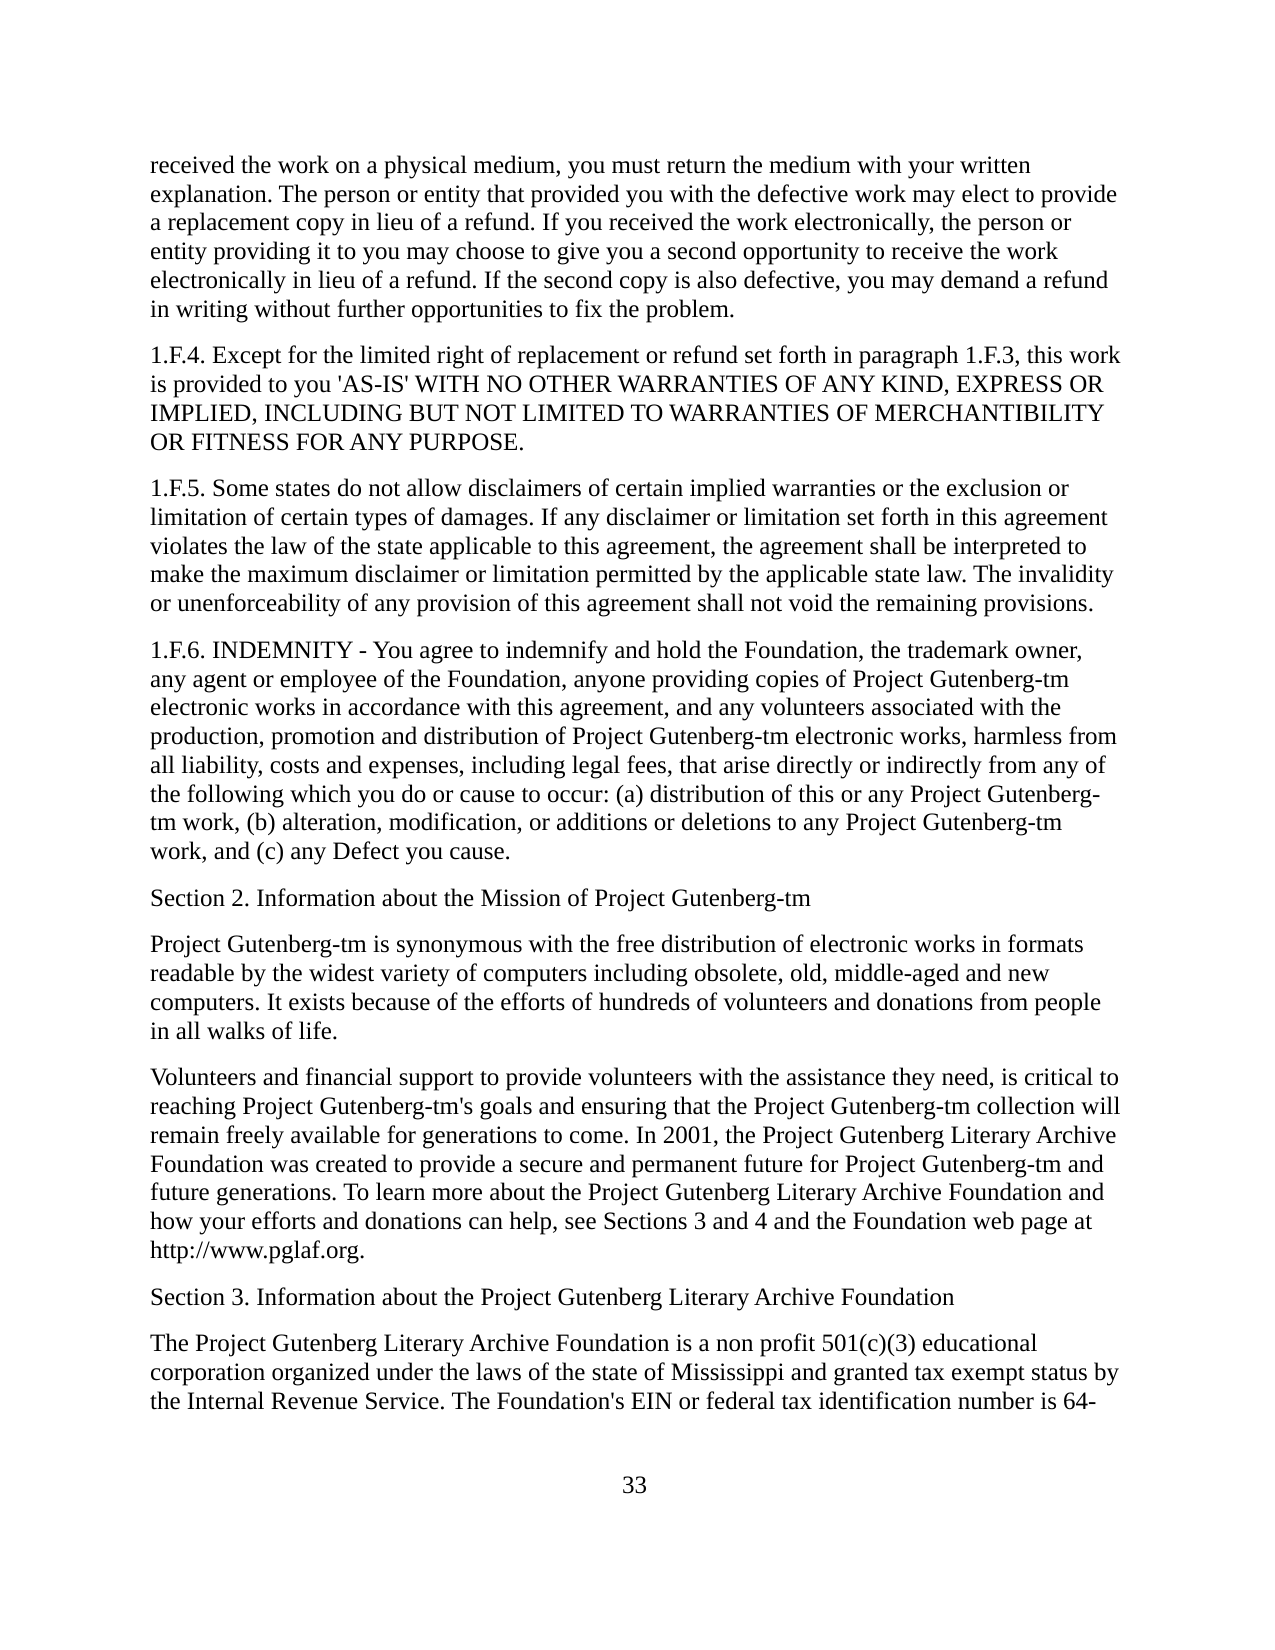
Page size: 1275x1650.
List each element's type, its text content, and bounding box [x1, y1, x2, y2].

text 1.F.6. INDEMNITY - You agree to indemnify and hold the Foundation, the trademark owner, any agent or employee of the Foundation, anyone providing copies of Project Gutenberg-tm electronic works in accordance with this agreement, and any volunteers associated with the production, promotion and distribution of Project Gutenberg-tm electronic works, harmless from all liability, costs and expenses, including legal fees, that arise directly or indirectly from any of the following which you do or cause to occur: (a) distribution of this or any Project Gutenberg-tm work, (b) alteration, modification, or additions or deletions to any Project Gutenberg-tm work, and (c) any Defect you cause. [150, 635, 1125, 865]
text 1.F.5. Some states do not allow disclaimers of certain implied warranties or the exclusion or limitation of certain types of damages. If any disclaimer or limitation set forth in this agreement violates the law of the state applicable to this agreement, the agreement shall be interpreted to make the maximum disclaimer or limitation permitted by the applicable state law. The invalidity or unenforceability of any provision of this agreement shall not void the remaining provisions. [150, 473, 1125, 617]
text Section 2. Information about the Mission of Project Gutenberg-tm [150, 883, 1125, 912]
text received the work on a physical medium, you must return the medium with your written explanation. The person or entity that provided you with the defective work may elect to provide a replacement copy in lieu of a refund. If you received the work electronically, the person or entity providing it to you may choose to give you a second opportunity to receive the work electronically in lieu of a refund. If the second copy is also defective, you may demand a refund in writing without further opportunities to fix the problem. [150, 150, 1125, 322]
text Section 3. Information about the Project Gutenberg Literary Archive Foundation [150, 1282, 1125, 1310]
text 1.F.4. Except for the limited right of replacement or refund set forth in paragraph 1.F.3, this work is provided to you 'AS-IS' WITH NO OTHER WARRANTIES OF ANY KIND, EXPRESS OR IMPLIED, INCLUDING BUT NOT LIMITED TO WARRANTIES OF MERCHANTIBILITY OR FITNESS FOR ANY PURPOSE. [150, 340, 1125, 455]
text Project Gutenberg-tm is synonymous with the free distribution of electronic works in formats readable by the widest variety of computers including obsolete, old, middle-aged and new computers. It exists because of the efforts of hundreds of volunteers and donations from people in all walks of life. [150, 929, 1125, 1044]
text Volunteers and financial support to provide volunteers with the assistance they need, is critical to reaching Project Gutenberg-tm's goals and ensuring that the Project Gutenberg-tm collection will remain freely available for generations to come. In 2001, the Project Gutenberg Literary Archive Foundation was created to provide a secure and permanent future for Project Gutenberg-tm and future generations. To learn more about the Project Gutenberg Literary Archive Foundation and how your efforts and donations can help, see Sections 3 and 4 and the Foundation web page at http://www.pglaf.org. [150, 1062, 1125, 1264]
text The Project Gutenberg Literary Archive Foundation is a non profit 501(c)(3) educational corporation organized under the laws of the state of Mississippi and granted tax exempt status by the Internal Revenue Service. The Foundation's EIN or federal tax identification number is 64- [150, 1328, 1125, 1414]
